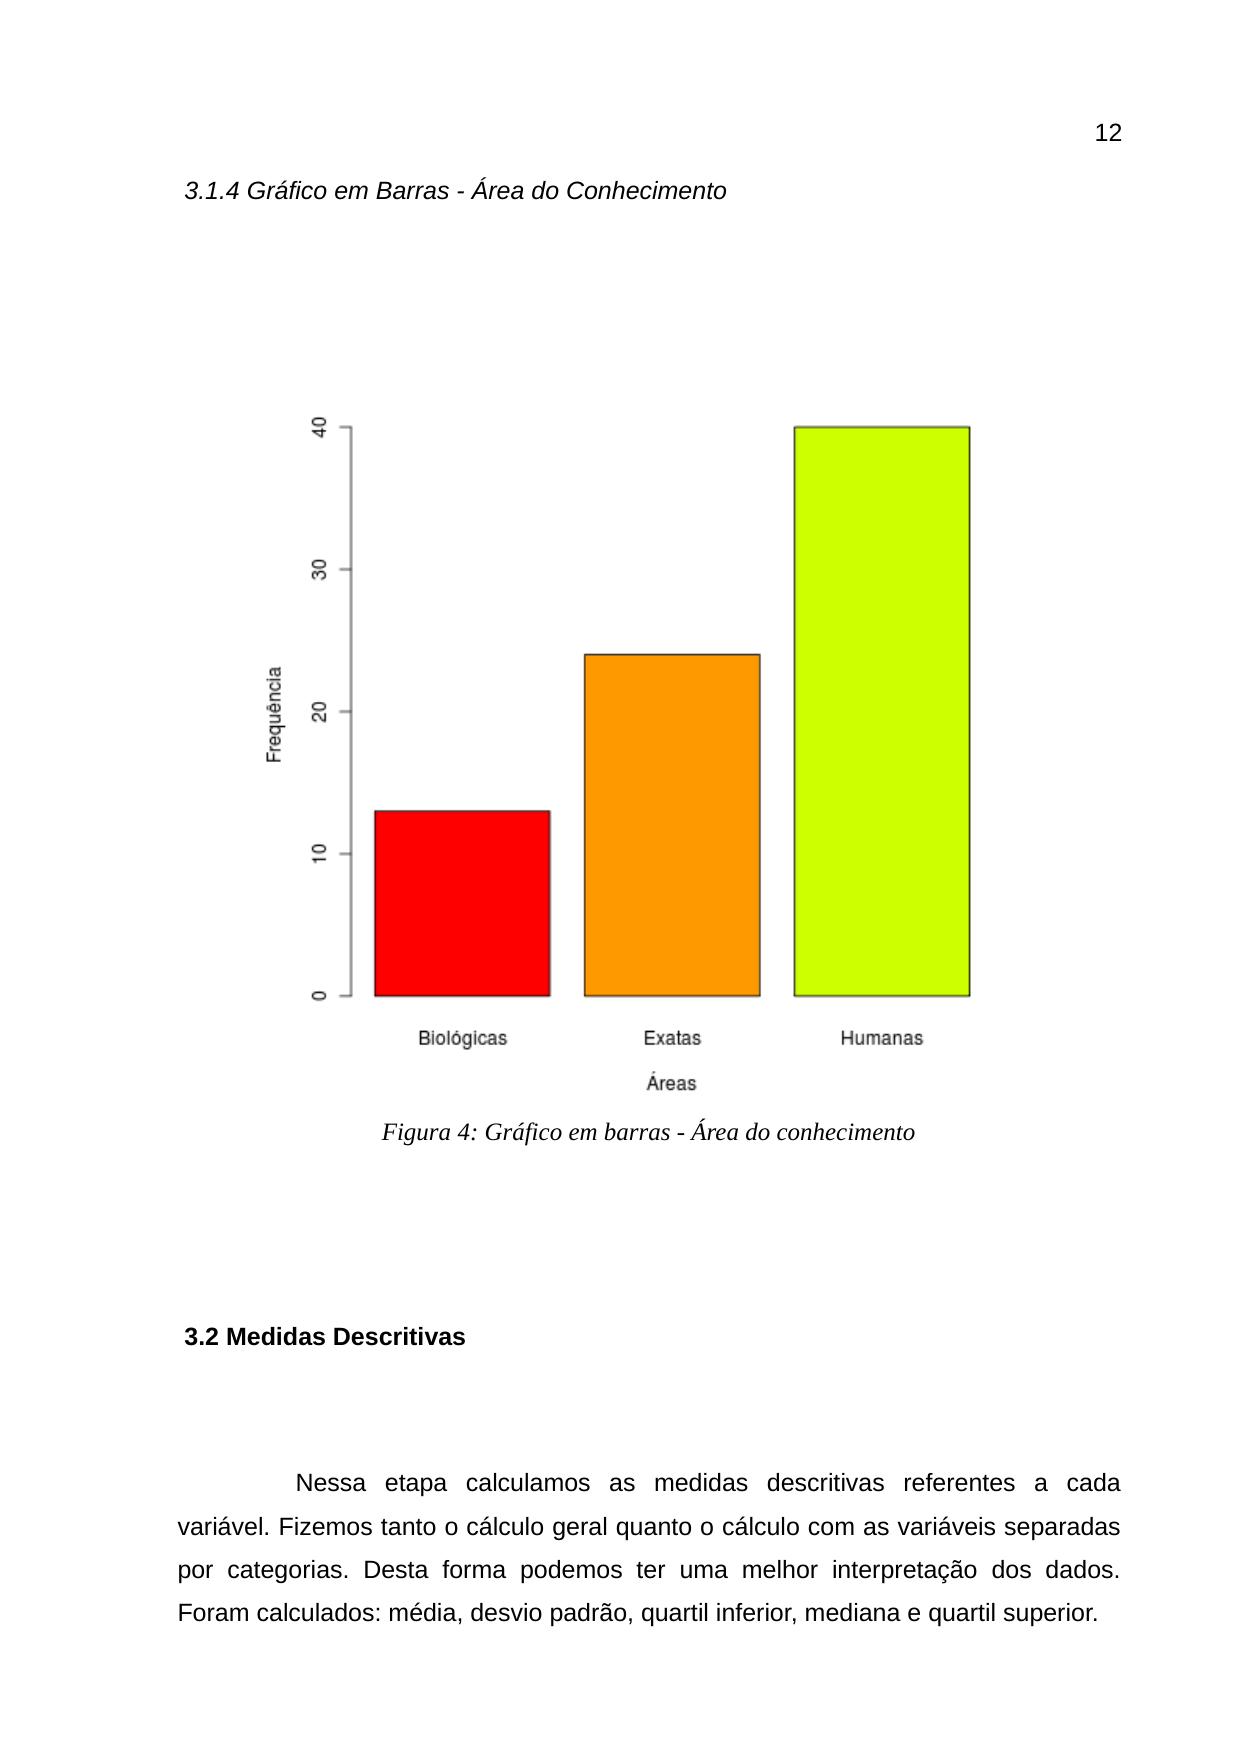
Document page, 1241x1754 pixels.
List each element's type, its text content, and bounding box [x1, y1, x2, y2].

text Nessa etapa calculamos as medidas descritivas referentes a cada variável. Fizemos tanto o cálculo geral quanto o cálculo com as variáveis separadas por categorias. Desta forma podemos ter uma melhor interpretação dos dados. Foram calculados: média, desvio padrão, quartil inferior, mediana e quartil superior. [177, 1468, 1122, 1626]
picture [259, 335, 1041, 1117]
list Gráfico em Barras - Área do Conhecimento [177, 176, 1122, 205]
text Figura 4: Gráfico em barras - Área do conhecimento [259, 1117, 1040, 1146]
list Medidas Descritivas [177, 1321, 1122, 1350]
